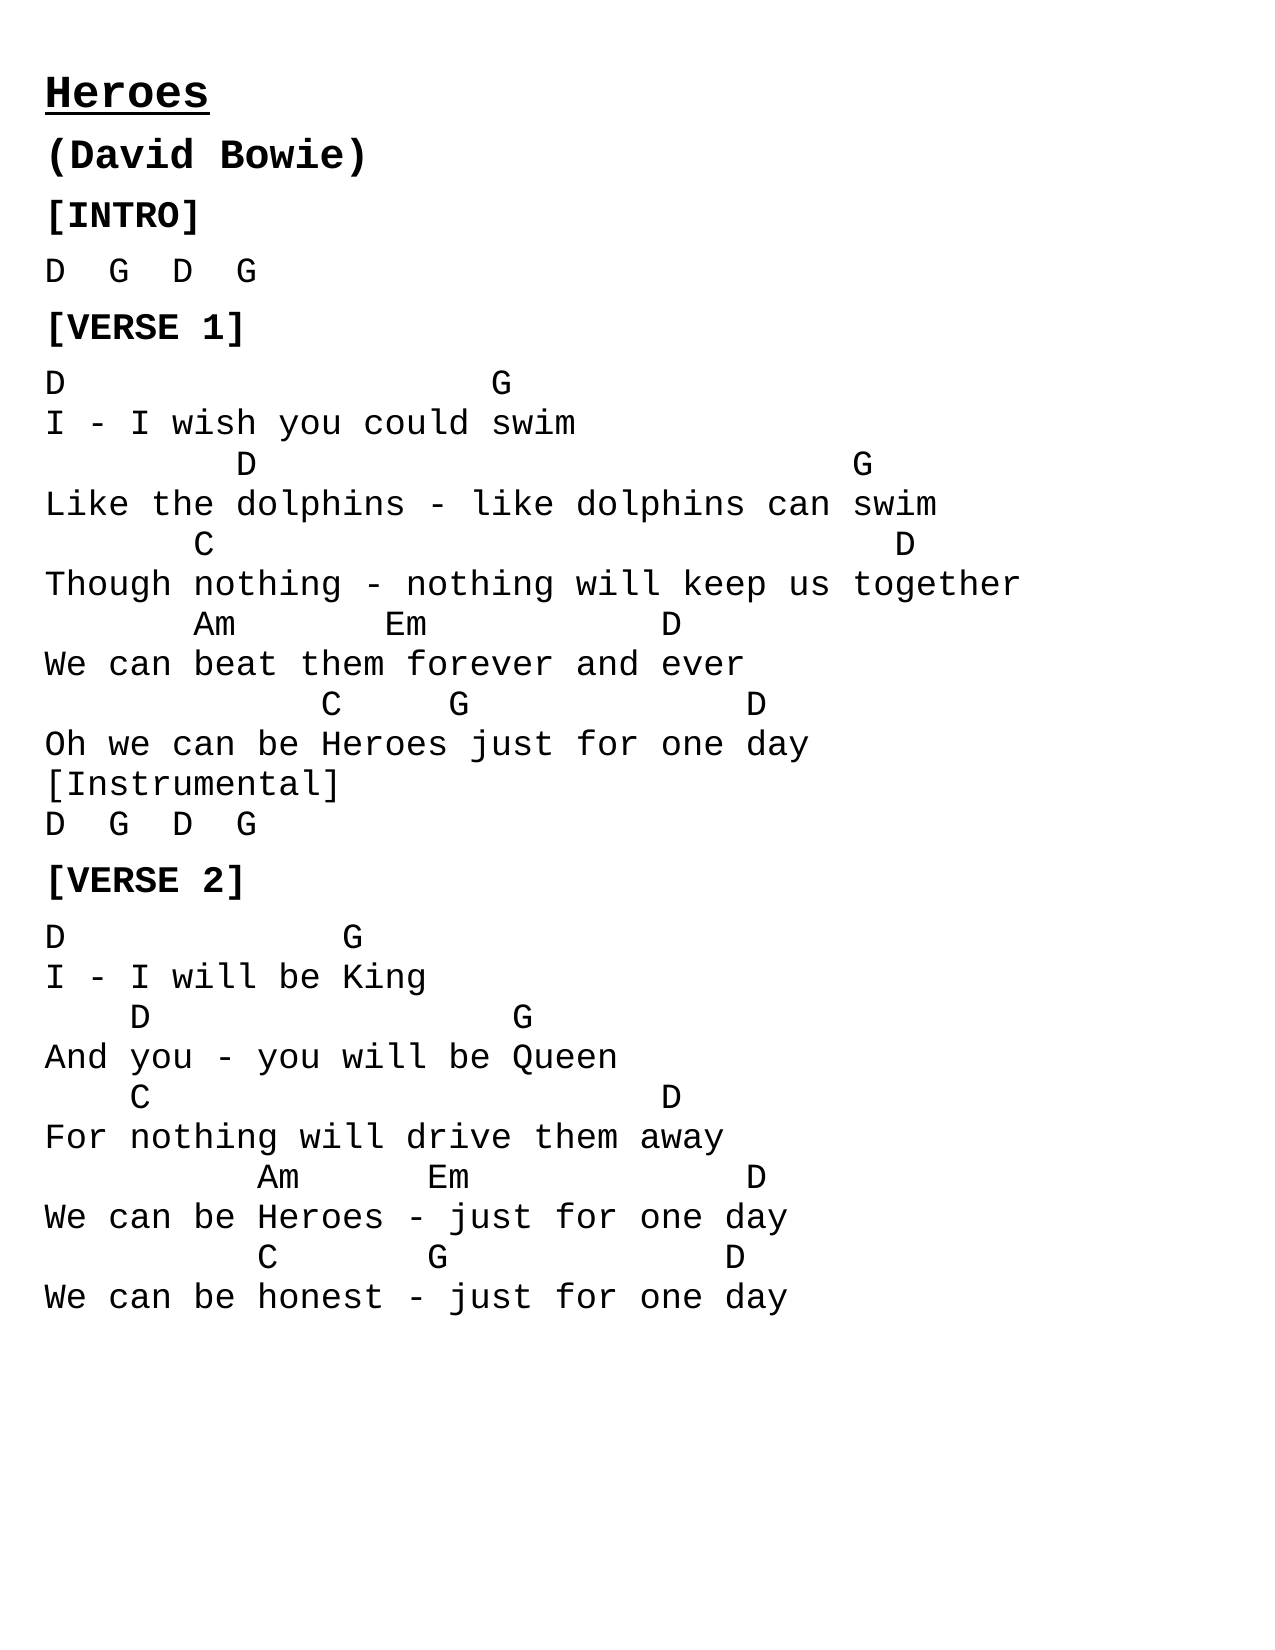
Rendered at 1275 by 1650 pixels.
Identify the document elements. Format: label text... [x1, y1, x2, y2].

text Like the dolphins - like dolphins can swim [44, 486, 1231, 526]
text We can beat them forever and ever [44, 646, 1231, 686]
text C D [44, 1079, 1231, 1119]
text Oh we can be Heroes just for one day [44, 726, 1231, 766]
text We can be honest - just for one day [44, 1279, 1231, 1319]
subtitle (David Bowie) [44, 134, 1231, 181]
subtitle Heroes [44, 69, 1231, 121]
text We can be Heroes - just for one day [44, 1199, 1231, 1239]
text [Instrumental] [44, 766, 1231, 806]
text D G D G [44, 806, 1231, 846]
text D G D G [44, 253, 1231, 293]
text Though nothing - nothing will keep us together [44, 566, 1231, 606]
text D G [44, 999, 1231, 1039]
text And you - you will be Queen [44, 1039, 1231, 1079]
text I - I will be King [44, 959, 1231, 999]
text D G [44, 918, 1231, 959]
text C G D [44, 1239, 1231, 1279]
subtitle [VERSE 1] [44, 308, 1231, 350]
text For nothing will drive them away [44, 1119, 1231, 1159]
subtitle [VERSE 2] [44, 861, 1231, 904]
text D G [44, 365, 1231, 405]
text Am Em D [44, 1159, 1231, 1199]
text C D [44, 526, 1231, 566]
text I - I wish you could swim [44, 405, 1231, 445]
text Am Em D [44, 606, 1231, 646]
text C G D [44, 686, 1231, 726]
text D G [44, 445, 1231, 486]
subtitle [INTRO] [44, 196, 1231, 238]
